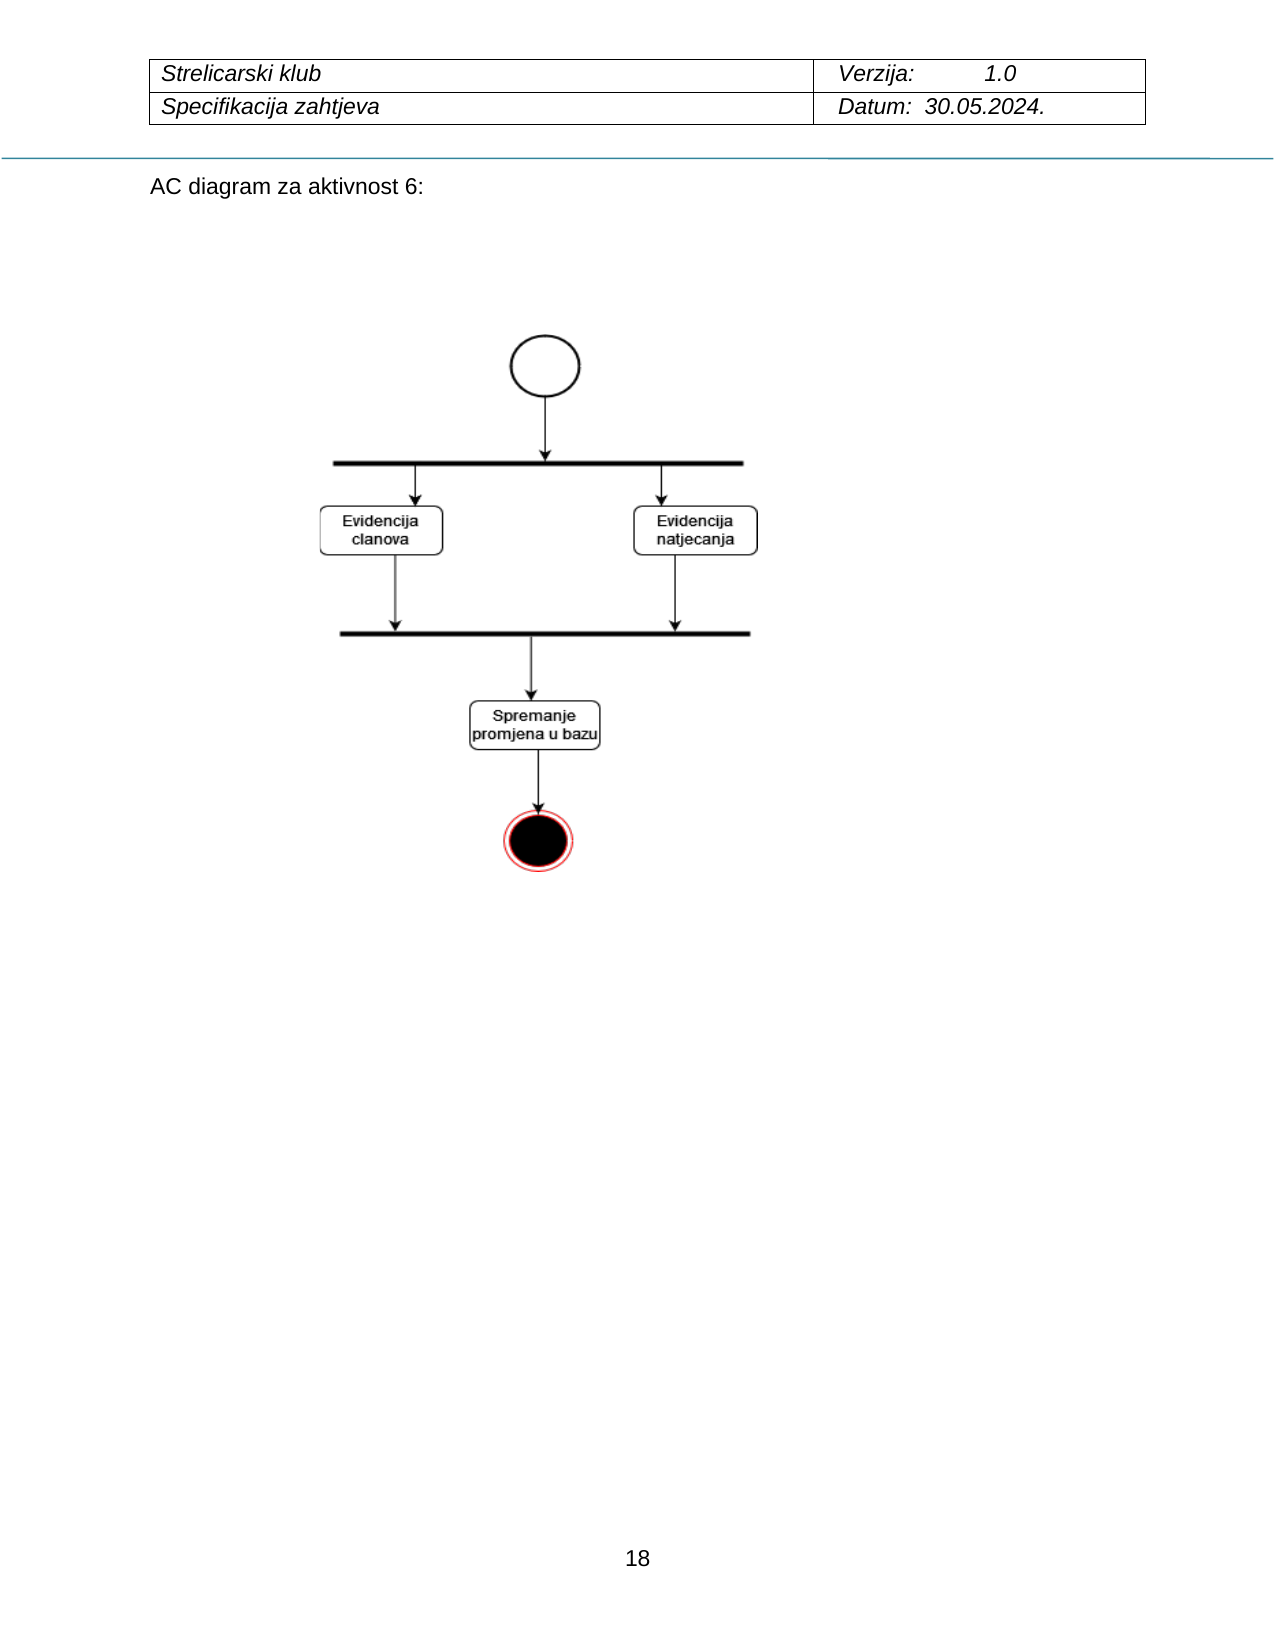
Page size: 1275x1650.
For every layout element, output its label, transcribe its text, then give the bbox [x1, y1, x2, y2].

picture [319, 334, 758, 872]
text AC diagram za aktivnost 6: [150, 173, 1125, 199]
